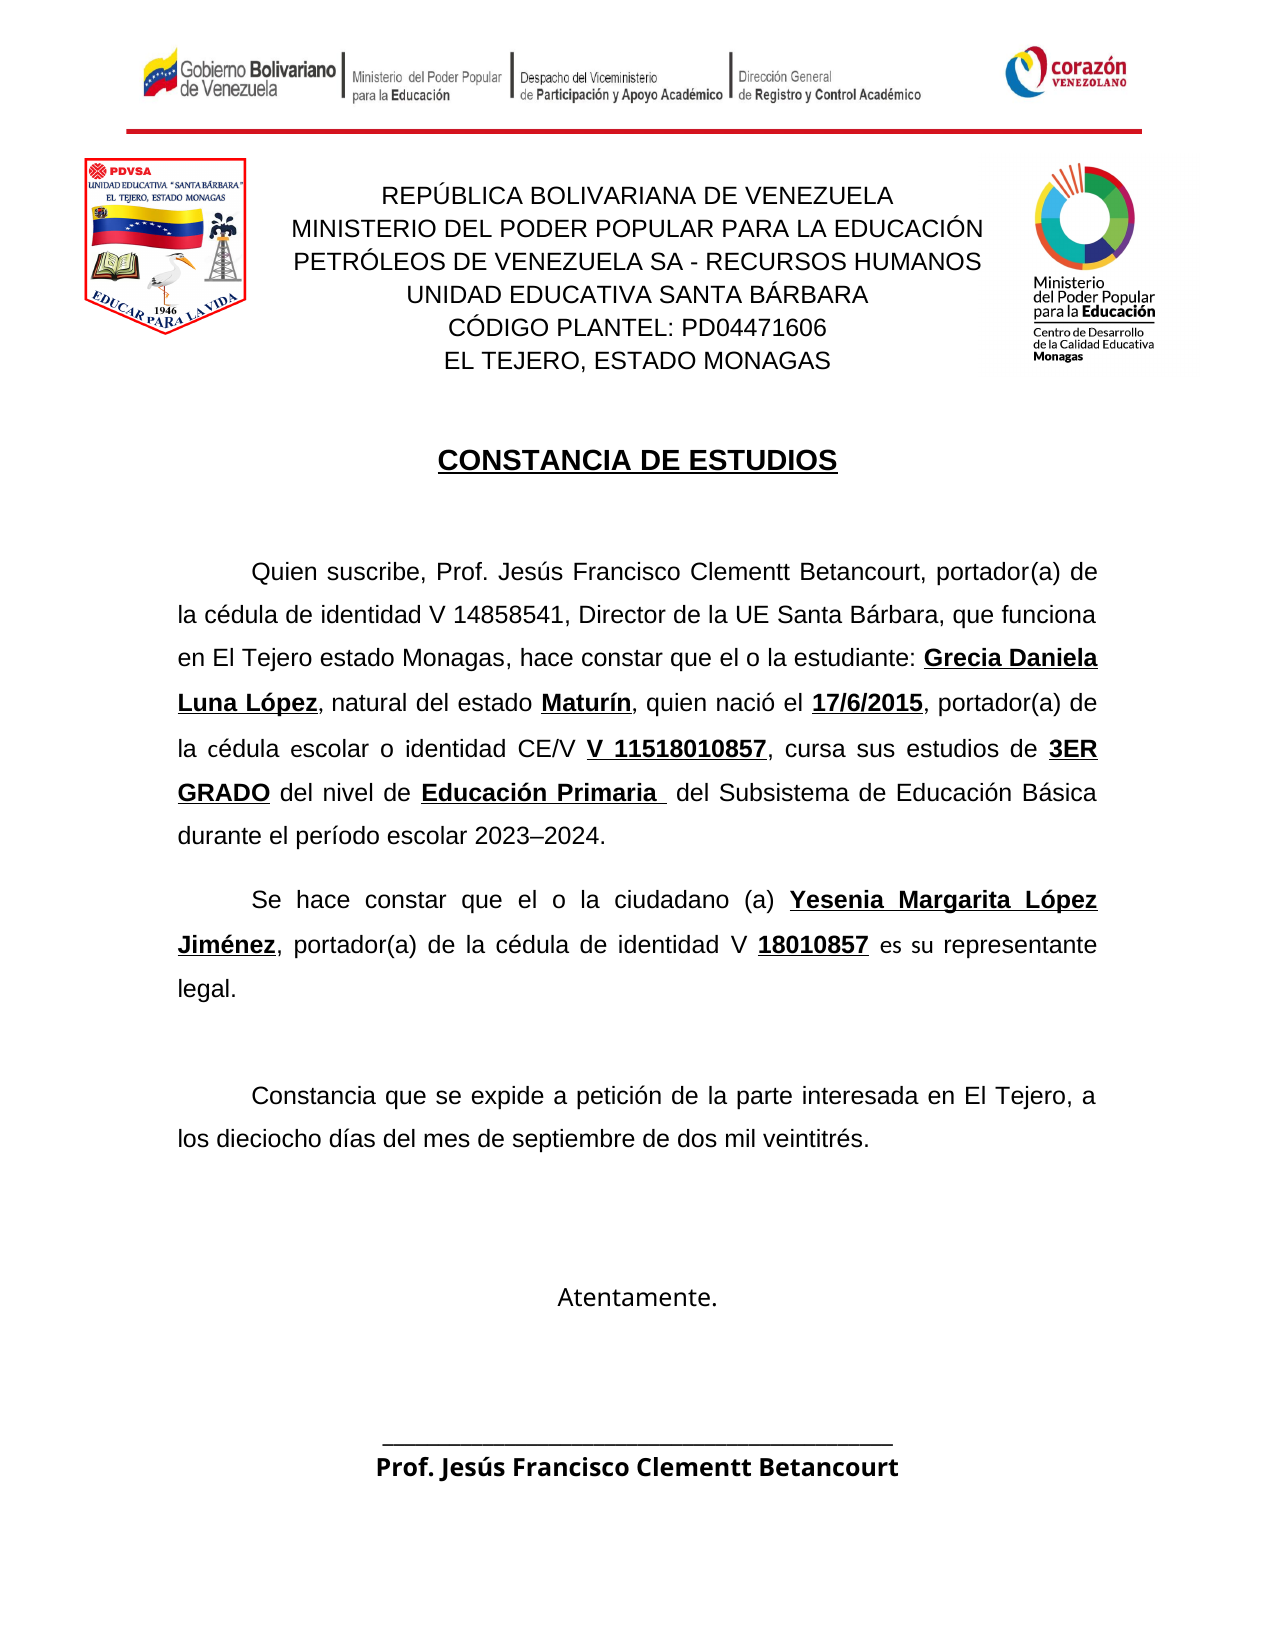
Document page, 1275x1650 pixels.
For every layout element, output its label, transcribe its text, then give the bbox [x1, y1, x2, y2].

text Quien suscribe, Prof. Jesús Francisco Clementt Betancourt, portador(a) de la cédula de identidad V 14858541, Director de la UE Santa Bárbara, que funciona en El Tejero estado Monagas, hace constar que el o la estudiante: Grecia Daniela Luna López, natural del estado Maturín, quien nació el 17/6/2015, portador(a) de la cédula escolar o identidad CE/V V 11518010857, cursa sus estudios de 3ER GRADO del nivel de Educación Primaria del Subsistema de Educación Básica durante el período escolar 2023–2024. [177, 557, 1098, 849]
subtitle CONSTANCIA DE ESTUDIOS [177, 443, 1098, 476]
subtitle PETRÓLEOS DE VENEZUELA SA - RECURSOS HUMANOS [252, 247, 978, 275]
subtitle MINISTERIO DEL PODER POPULAR PARA LA EDUCACIÓN [252, 214, 978, 242]
text Prof. Jesús Francisco Clementt Betancourt [177, 1450, 1098, 1484]
picture [126, 11, 1142, 134]
subtitle REPÚBLICA BOLIVARIANA DE VENEZUELA [252, 181, 978, 209]
text UNIDAD EDUCATIVA SANTA BÁRBARA [252, 280, 978, 308]
text EL TEJERO, ESTADO MONAGAS [177, 346, 978, 374]
text CÓDIGO PLANTEL: PD04471606 [177, 313, 978, 341]
text Se hace constar que el o la ciudadano (a) Yesenia Margarita López Jiménez, portador(a) de la cédula de identidad V 18010857 es su representante legal. [177, 885, 1098, 1002]
picture [79, 158, 252, 335]
text ______________________________________________ [177, 1416, 1098, 1450]
text Constancia que se expide a petición de la parte interesada en El Tejero, a los dieciocho días del mes de septiembre de dos mil veintitrés. [177, 1081, 1098, 1153]
picture [978, 153, 1200, 377]
text Atentamente. [177, 1279, 1098, 1313]
